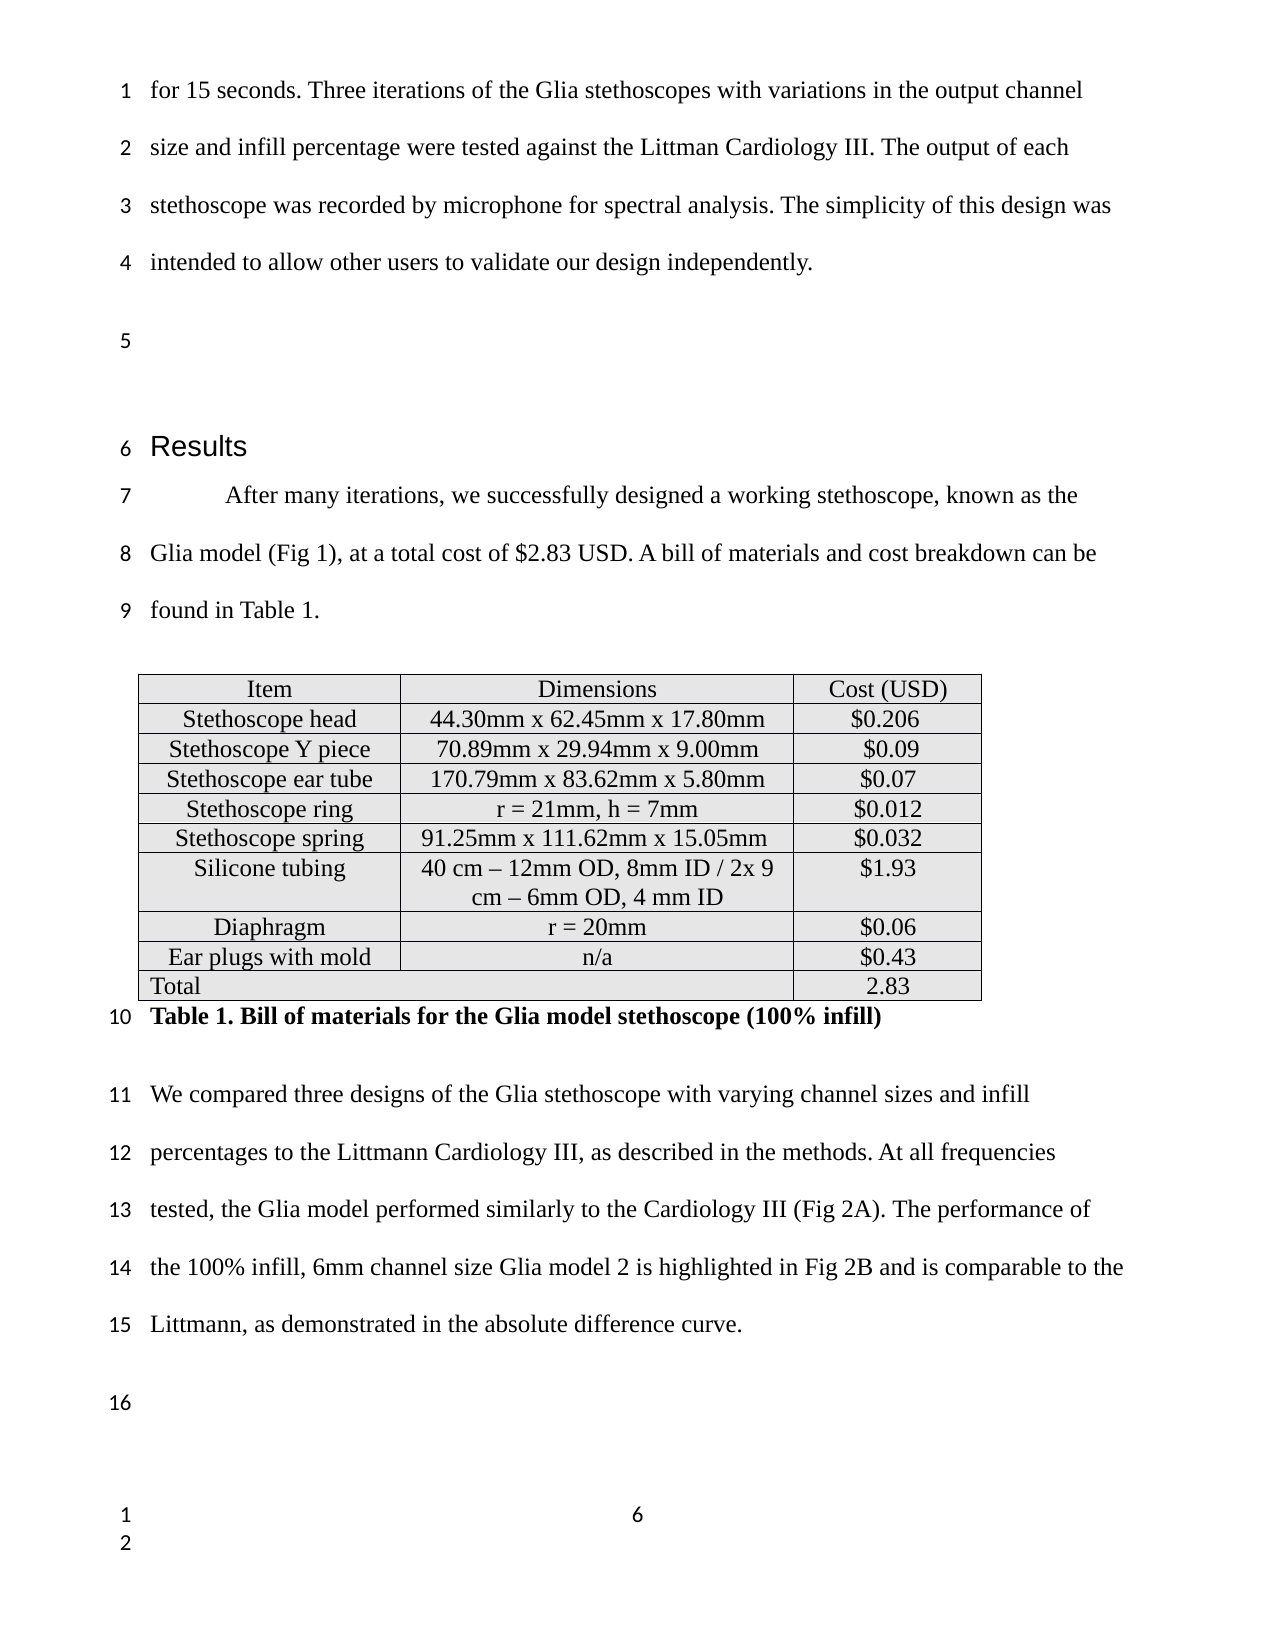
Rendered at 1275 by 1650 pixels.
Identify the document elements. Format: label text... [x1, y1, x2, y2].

table_cell 40 cm – 12mm OD, 8mm ID / 2x 9 cm – 6mm OD, 4 mm ID [401, 853, 793, 911]
text for 15 seconds. Three iterations of the Glia stethoscopes with variations in the output channel size and infill percentage were tested against the Littman Cardiology III. The output of each stethoscope was recorded by microphone for spectral analysis. The simplicity of this design was intended to allow other users to validate our design independently. [150, 75, 1125, 276]
table_cell n/a [401, 942, 793, 970]
table_cell 91.25mm x 111.62mm x 15.05mm [401, 824, 793, 852]
table_cell r = 21mm, h = 7mm [401, 794, 793, 822]
table_cell Silicone tubing [139, 853, 400, 911]
table_header Item [139, 675, 400, 703]
table_cell 2.83 [794, 971, 981, 1000]
table_cell Stethoscope Y piece [139, 734, 400, 763]
table_cell $0.43 [794, 942, 981, 970]
text We compared three designs of the Glia stethoscope with varying channel sizes and infill percentages to the Littmann Cardiology III, as described in the methods. At all frequencies tested, the Glia model performed similarly to the Cardiology III (Fig 2A). The performance of the 100% infill, 6mm channel size Glia model 2 is highlighted in Fig 2B and is comparable to the Littmann, as demonstrated in the absolute difference curve. [150, 1079, 1125, 1338]
table_cell Stethoscope spring [139, 824, 400, 852]
table_cell Stethoscope ear tube [139, 764, 400, 793]
table_cell $0.06 [794, 912, 981, 941]
table_header Cost (USD) [794, 675, 981, 703]
table_cell $0.012 [794, 794, 981, 822]
subtitle Results [150, 429, 1125, 463]
table_cell $1.93 [794, 853, 981, 911]
table_cell Total [139, 971, 793, 1000]
table_cell $0.09 [794, 734, 981, 763]
text Table 1. Bill of materials for the Glia model stethoscope (100% infill) [150, 1001, 1125, 1030]
text After many iterations, we successfully designed a working stethoscope, known as the Glia model (Fig 1), at a total cost of $2.83 USD. A bill of materials and cost breakdown can be found in Table 1. [150, 480, 1125, 624]
table_cell r = 20mm [401, 912, 793, 941]
table_cell Diaphragm [139, 912, 400, 941]
table_cell 70.89mm x 29.94mm x 9.00mm [401, 734, 793, 763]
table_cell 44.30mm x 62.45mm x 17.80mm [401, 704, 793, 733]
table_header Dimensions [401, 675, 793, 703]
table_cell $0.206 [794, 704, 981, 733]
table_cell Stethoscope head [139, 704, 400, 733]
table_cell $0.07 [794, 764, 981, 793]
table_cell $0.032 [794, 824, 981, 852]
table_cell Stethoscope ring [139, 794, 400, 822]
table_cell Ear plugs with mold [139, 942, 400, 970]
table_cell 170.79mm x 83.62mm x 5.80mm [401, 764, 793, 793]
